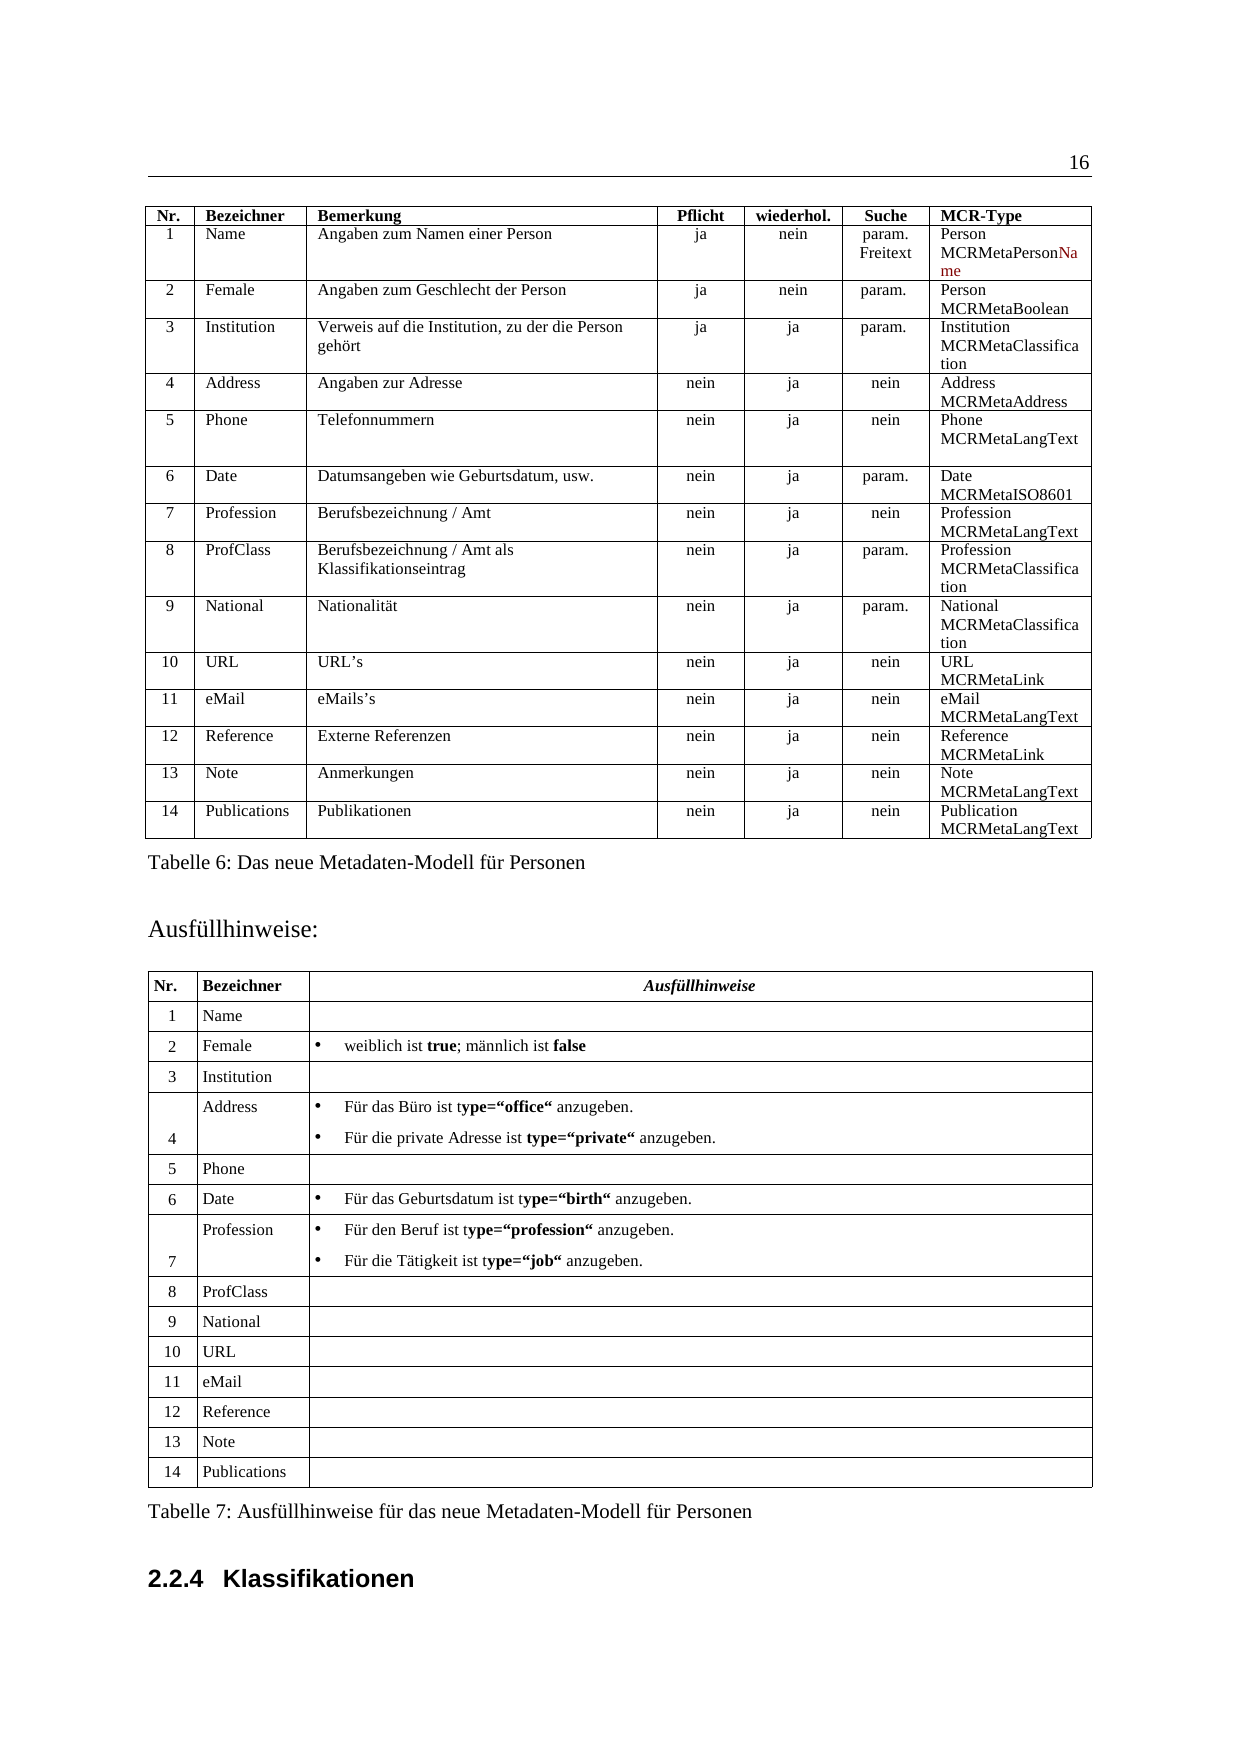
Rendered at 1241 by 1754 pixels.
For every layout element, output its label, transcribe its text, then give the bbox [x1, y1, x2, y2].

table_cell 10 [146, 653, 194, 689]
table_cell Address MCRMetaAddress [930, 374, 1091, 410]
table_cell nein [658, 374, 744, 410]
table_cell Publications [198, 1458, 309, 1487]
table_cell 6 [146, 467, 194, 503]
table_cell 4 [149, 1093, 197, 1154]
table_cell ja [745, 467, 842, 503]
table_cell Profession MCRMetaClassification [930, 542, 1091, 596]
table_header MCR-Type [930, 207, 1091, 225]
table_cell Berufsbezeichnung / Amt [307, 504, 657, 541]
table_cell ja [745, 504, 842, 541]
table_cell Note [195, 765, 306, 801]
table_cell [310, 1155, 1092, 1184]
table_cell Date [198, 1185, 309, 1214]
table_cell Institution [198, 1062, 309, 1092]
table_cell weiblich ist true; männlich ist false [310, 1032, 1092, 1061]
table_cell [310, 1337, 1092, 1366]
table_cell nein [843, 374, 929, 410]
table_header wiederhol. [745, 207, 842, 225]
table_cell [310, 1002, 1092, 1031]
table_cell [310, 1277, 1092, 1306]
table_cell nein [745, 281, 842, 318]
table_cell 11 [149, 1367, 197, 1397]
table_cell ja [745, 411, 842, 466]
table_cell Person MCRMetaPersonName [930, 226, 1091, 280]
table_cell param. [843, 319, 929, 373]
table_cell ja [745, 727, 842, 764]
table_cell nein [843, 802, 929, 838]
table_cell Telefonnummern [307, 411, 657, 466]
table_cell ja [745, 542, 842, 596]
table_cell eMail MCRMetaLangText [930, 690, 1091, 726]
table_cell ja [745, 690, 842, 726]
table_cell nein [843, 727, 929, 764]
table_cell [310, 1307, 1092, 1336]
table_cell Reference [195, 727, 306, 764]
table_cell 14 [149, 1458, 197, 1487]
table_cell nein [843, 411, 929, 466]
table_cell URL’s [307, 653, 657, 689]
table_cell 9 [149, 1307, 197, 1336]
table_cell nein [658, 411, 744, 466]
table_cell 6 [149, 1185, 197, 1214]
table_cell 8 [146, 542, 194, 596]
table_cell Verweis auf die Institution, zu der die Person gehört [307, 319, 657, 373]
table_cell Profession [198, 1215, 309, 1276]
table_cell 12 [149, 1398, 197, 1427]
table_cell ja [745, 374, 842, 410]
table_cell Anmerkungen [307, 765, 657, 801]
table_cell Nationalität [307, 597, 657, 652]
table_cell Institution MCRMetaClassification [930, 319, 1091, 373]
table_cell param. [843, 281, 929, 318]
table_cell 14 [146, 802, 194, 838]
table_cell Berufsbezeichnung / Amt als Klassifikationseintrag [307, 542, 657, 596]
table_cell [310, 1428, 1092, 1457]
table_cell 7 [146, 504, 194, 541]
table_cell 13 [146, 765, 194, 801]
table_cell ja [745, 802, 842, 838]
table_header Ausfüllhinweise [310, 972, 1092, 1001]
table_cell nein [658, 765, 744, 801]
table_cell National MCRMetaClassification [930, 597, 1091, 652]
table_cell 4 [146, 374, 194, 410]
table_cell 1 [146, 226, 194, 280]
table_cell Publications [195, 802, 306, 838]
table_cell Reference [198, 1398, 309, 1427]
table_cell Date MCRMetaISO8601 [930, 467, 1091, 503]
table_cell Person MCRMetaBoolean [930, 281, 1091, 318]
table_cell Für das Büro ist type=“office“ anzugeben. Für die private Adresse ist type=“private“ anzugeben. [310, 1093, 1092, 1154]
table_cell 10 [149, 1337, 197, 1366]
table_cell [310, 1062, 1092, 1092]
table_cell nein [658, 597, 744, 652]
table_cell Phone [195, 411, 306, 466]
table_cell URL [198, 1337, 309, 1366]
table_header Pflicht [658, 207, 744, 225]
table_cell Für den Beruf ist type=“profession“ anzugeben. Für die Tätigkeit ist type=“job“ anzugeben. [310, 1215, 1092, 1276]
table_cell nein [658, 542, 744, 596]
table_cell ProfClass [195, 542, 306, 596]
table_cell nein [658, 653, 744, 689]
table_cell ja [658, 226, 744, 280]
table_cell Date [195, 467, 306, 503]
table_cell [310, 1458, 1092, 1487]
table_cell nein [658, 504, 744, 541]
table_header Nr. [146, 207, 194, 225]
table_cell ja [745, 319, 842, 373]
table_cell nein [843, 653, 929, 689]
table_cell Externe Referenzen [307, 727, 657, 764]
text Tabelle 6: Das neue Metadaten-Modell für Personen [148, 851, 1092, 874]
table_cell Phone MCRMetaLangText [930, 411, 1091, 466]
table_cell Angaben zum Namen einer Person [307, 226, 657, 280]
table_cell nein [658, 727, 744, 764]
table_cell param. [843, 542, 929, 596]
table_cell ProfClass [198, 1277, 309, 1306]
table_cell Female [198, 1032, 309, 1061]
table_header Bemerkung [307, 207, 657, 225]
table_cell eMail [195, 690, 306, 726]
table_cell [310, 1398, 1092, 1427]
table_cell Phone [198, 1155, 309, 1184]
table_cell 8 [149, 1277, 197, 1306]
table_cell 11 [146, 690, 194, 726]
table_header Nr. [149, 972, 197, 1001]
table_cell param. [843, 597, 929, 652]
table_cell nein [843, 765, 929, 801]
table_cell nein [658, 467, 744, 503]
table_cell Note MCRMetaLangText [930, 765, 1091, 801]
table_cell Publication MCRMetaLangText [930, 802, 1091, 838]
table_header Bezeichner [195, 207, 306, 225]
table_cell 9 [146, 597, 194, 652]
text Ausfüllhinweise: [148, 915, 1092, 943]
table_cell Publikationen [307, 802, 657, 838]
table_cell Angaben zum Geschlecht der Person [307, 281, 657, 318]
table_cell nein [745, 226, 842, 280]
table_cell Profession MCRMetaLangText [930, 504, 1091, 541]
text Tabelle 7: Ausfüllhinweise für das neue Metadaten-Modell für Personen [148, 1499, 1092, 1523]
table_cell param. Freitext [843, 226, 929, 280]
table_cell 5 [149, 1155, 197, 1184]
table_cell ja [658, 319, 744, 373]
table_cell 2 [149, 1032, 197, 1061]
table_cell [310, 1367, 1092, 1397]
table_cell Female [195, 281, 306, 318]
table_cell ja [658, 281, 744, 318]
table_cell 5 [146, 411, 194, 466]
table_cell eMails’s [307, 690, 657, 726]
table_cell Name [195, 226, 306, 280]
table_cell Angaben zur Adresse [307, 374, 657, 410]
table_cell 3 [149, 1062, 197, 1092]
table_cell National [198, 1307, 309, 1336]
table_cell 2 [146, 281, 194, 318]
table_cell 1 [149, 1002, 197, 1031]
table_cell ja [745, 765, 842, 801]
table_header Suche [843, 207, 929, 225]
table_cell 13 [149, 1428, 197, 1457]
subtitle Klassifikationen [148, 1564, 1092, 1592]
table_cell Note [198, 1428, 309, 1457]
table_cell Name [198, 1002, 309, 1031]
table_cell Reference MCRMetaLink [930, 727, 1091, 764]
table_cell Institution [195, 319, 306, 373]
table_cell Datumsangeben wie Geburtsdatum, usw. [307, 467, 657, 503]
table_cell 3 [146, 319, 194, 373]
table_cell 12 [146, 727, 194, 764]
table_header Bezeichner [198, 972, 309, 1001]
table_cell Profession [195, 504, 306, 541]
table_cell Address [195, 374, 306, 410]
table_cell eMail [198, 1367, 309, 1397]
table_cell param. [843, 467, 929, 503]
table_cell nein [843, 504, 929, 541]
table_cell Address [198, 1093, 309, 1154]
table_cell National [195, 597, 306, 652]
table_cell nein [658, 802, 744, 838]
table_cell URL MCRMetaLink [930, 653, 1091, 689]
table_cell Für das Geburtsdatum ist type=“birth“ anzugeben. [310, 1185, 1092, 1214]
table_cell nein [843, 690, 929, 726]
table_cell URL [195, 653, 306, 689]
table_cell ja [745, 597, 842, 652]
table_cell nein [658, 690, 744, 726]
table_cell 7 [149, 1215, 197, 1276]
table_cell ja [745, 653, 842, 689]
